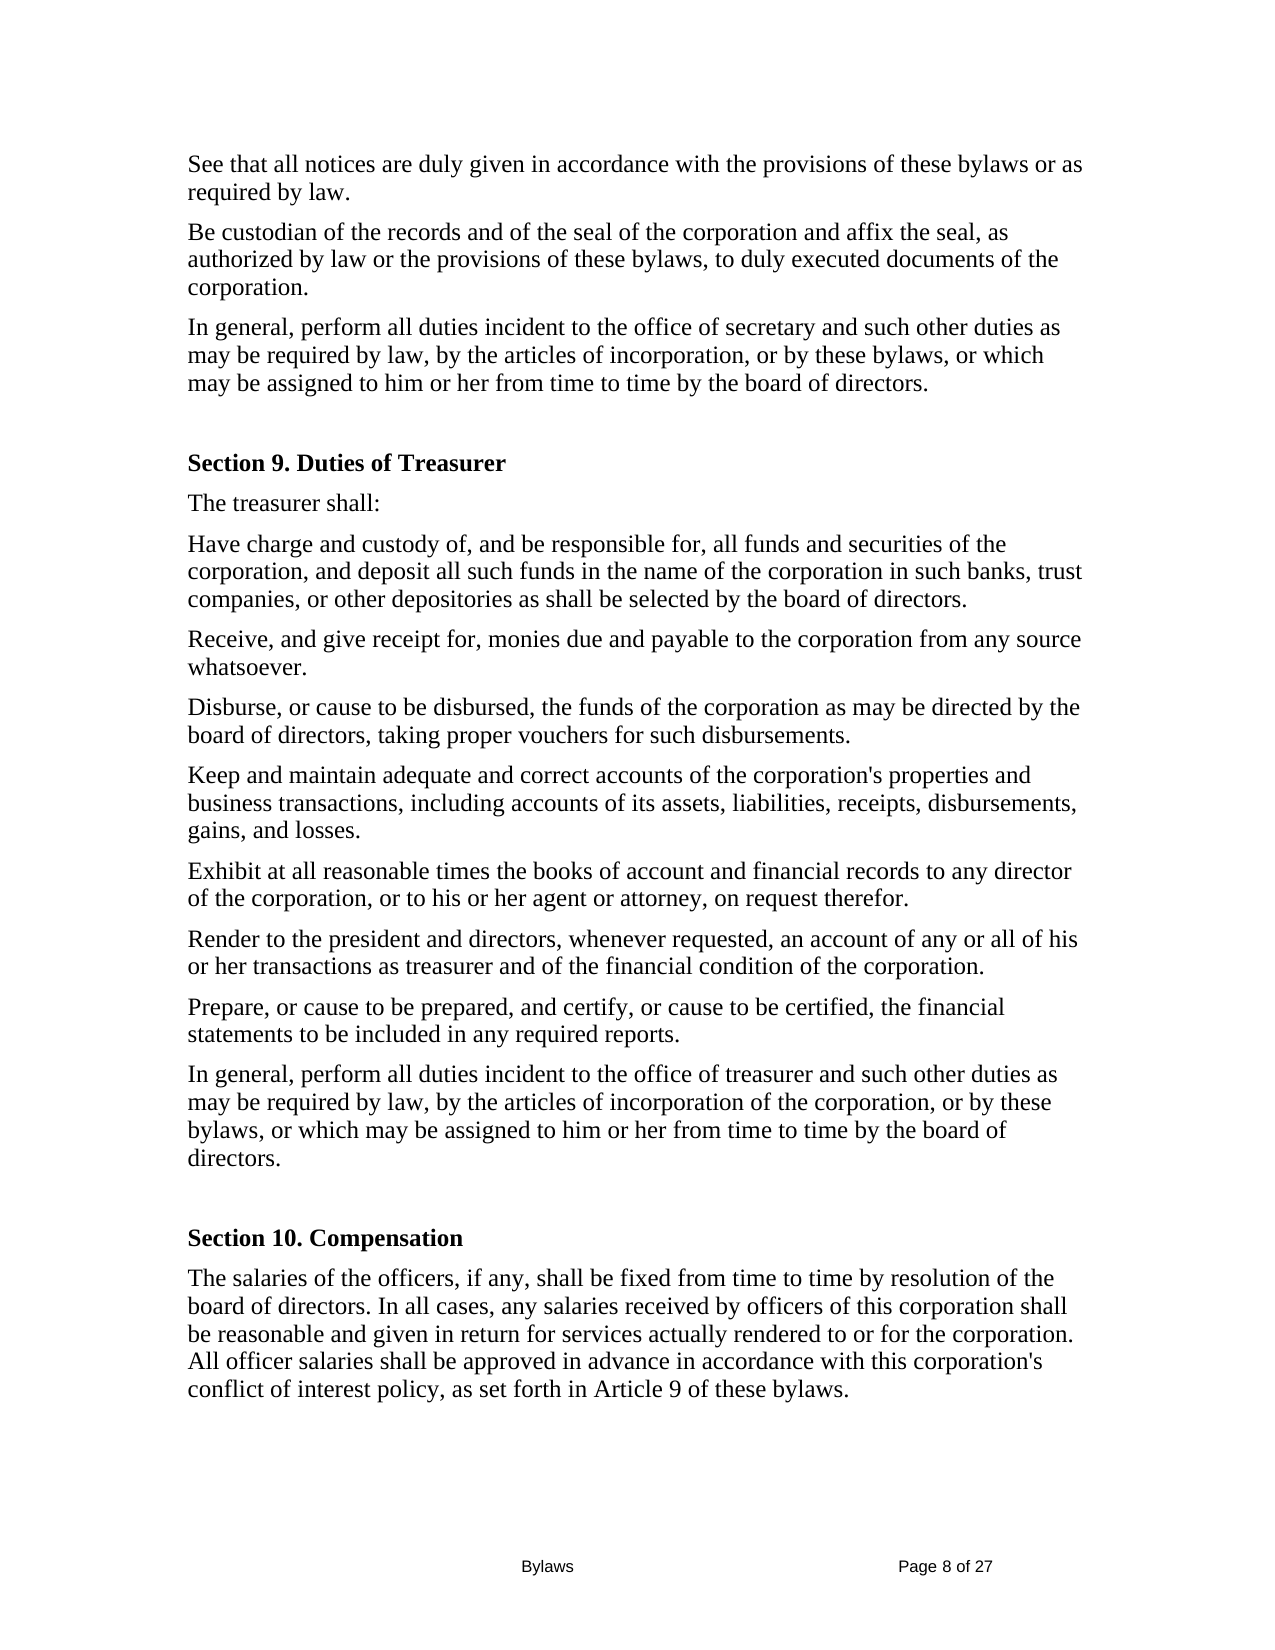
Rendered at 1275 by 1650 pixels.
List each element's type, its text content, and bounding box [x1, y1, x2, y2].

text The salaries of the officers, if any, shall be fixed from time to time by resolution of the board of directors. In all cases, any salaries received by officers of this corporation shall be reasonable and given in return for services actually rendered to or for the corporation. All officer salaries shall be approved in advance in accordance with this corporation's conflict of interest policy, as set forth in Article 9 of these bylaws. [187, 1264, 1087, 1403]
text Section 10. Compensation [187, 1224, 1087, 1252]
text Keep and maintain adequate and correct accounts of the corporation's properties and business transactions, including accounts of its assets, liabilities, receipts, disbursements, gains, and losses. [187, 761, 1087, 844]
text The treasurer shall: [187, 489, 1087, 517]
text Have charge and custody of, and be responsible for, all funds and securities of the corporation, and deposit all such funds in the name of the corporation in such banks, trust companies, or other depositories as shall be selected by the board of directors. [187, 530, 1087, 613]
text In general, perform all duties incident to the office of secretary and such other duties as may be required by law, by the articles of incorporation, or by these bylaws, or which may be assigned to him or her from time to time by the board of directors. [187, 313, 1087, 397]
text Section 9. Duties of Treasurer [187, 449, 1087, 477]
text Exhibit at all reasonable times the books of account and financial records to any director of the corporation, or to his or her agent or attorney, on request therefor. [187, 857, 1087, 912]
text Prepare, or cause to be prepared, and certify, or cause to be certified, the financial statements to be included in any required reports. [187, 993, 1087, 1048]
text Render to the president and directors, whenever requested, an account of any or all of his or her transactions as treasurer and of the financial condition of the corporation. [187, 925, 1087, 980]
text Disburse, or cause to be disbursed, the funds of the corporation as may be directed by the board of directors, taking proper vouchers for such disbursements. [187, 693, 1087, 749]
text In general, perform all duties incident to the office of treasurer and such other duties as may be required by law, by the articles of incorporation of the corporation, or by these bylaws, or which may be assigned to him or her from time to time by the board of directors. [187, 1061, 1087, 1171]
text Be custodian of the records and of the seal of the corporation and affix the seal, as authorized by law or the provisions of these bylaws, to duly executed documents of the corporation. [187, 218, 1087, 301]
text See that all notices are duly given in accordance with the provisions of these bylaws or as required by law. [187, 150, 1087, 205]
text Receive, and give receipt for, monies due and payable to the corporation from any source whatsoever. [187, 625, 1087, 681]
